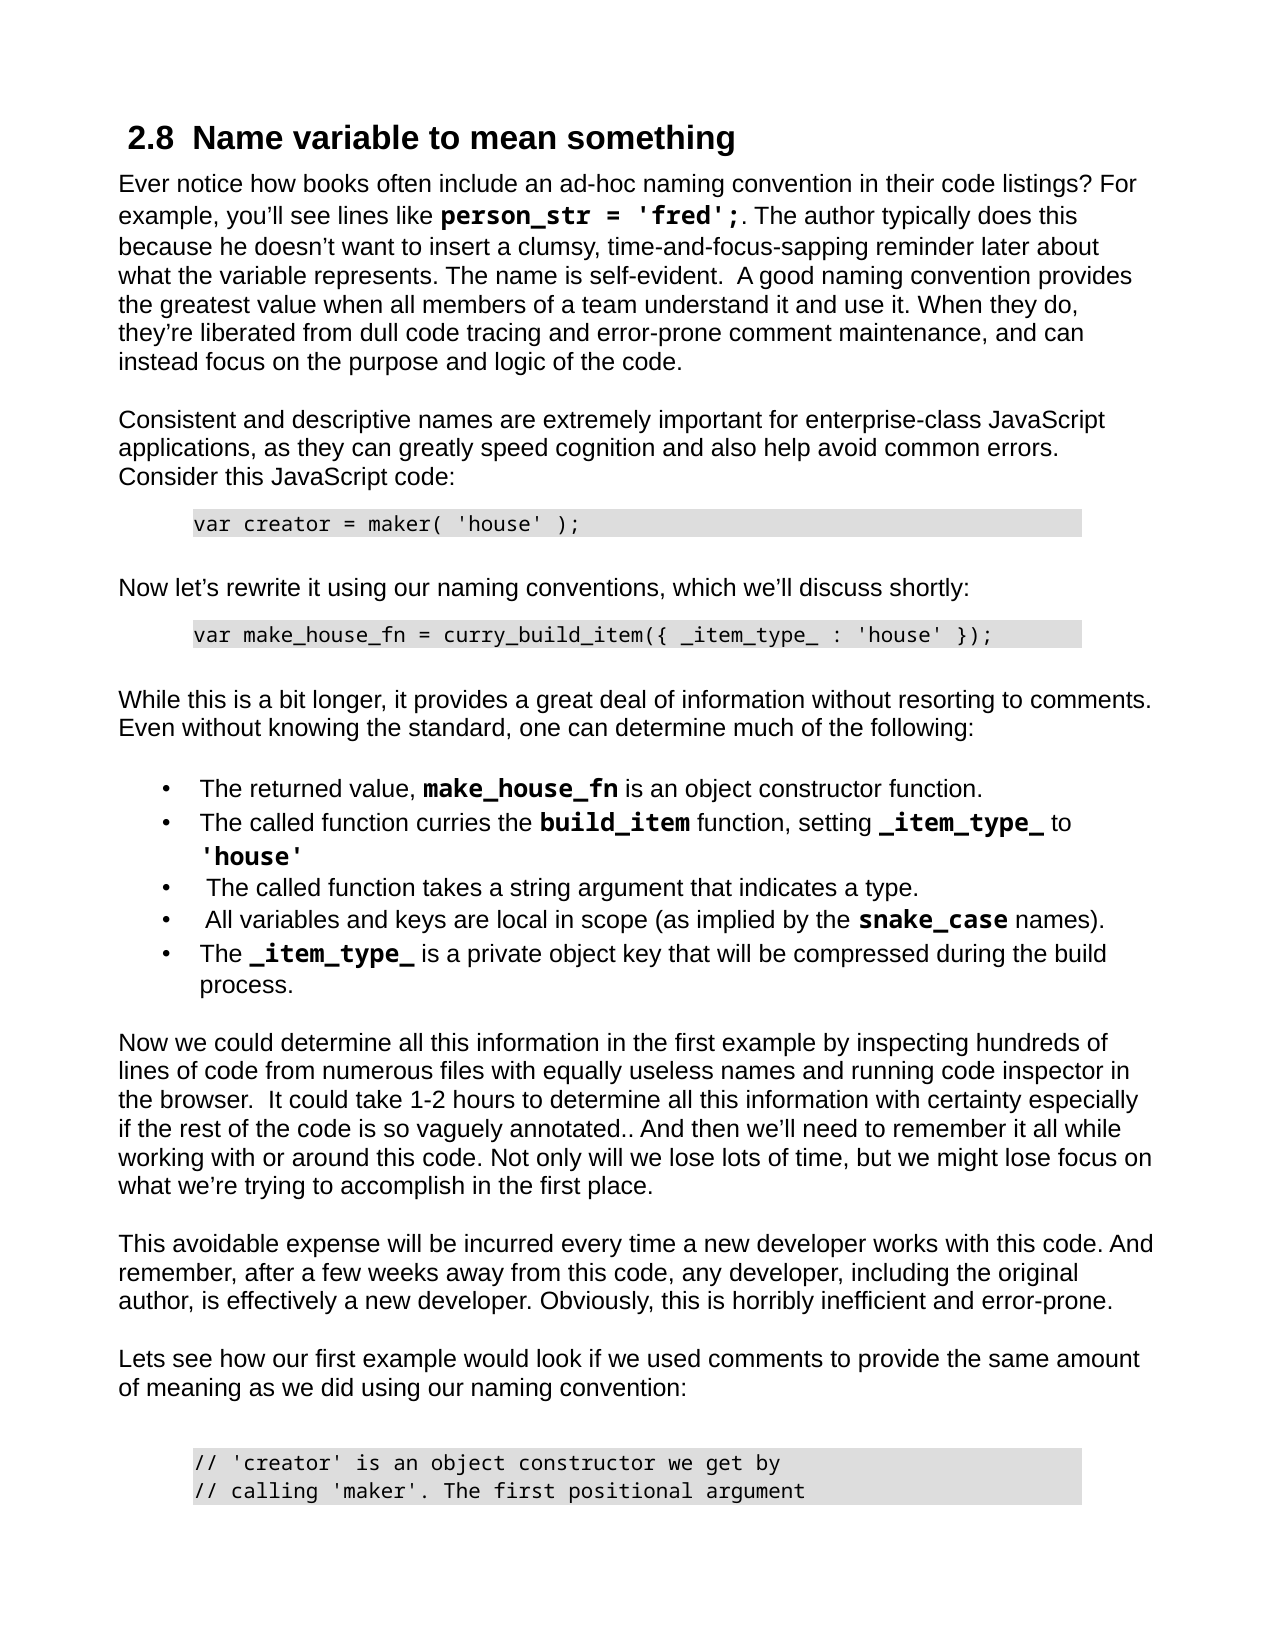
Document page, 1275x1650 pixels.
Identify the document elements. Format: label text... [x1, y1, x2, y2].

text This avoidable expense will be incurred every time a new developer works with this code. And remember, after a few weeks away from this code, any developer, including the original author, is effectively a new developer. Obviously, this is horribly inefficient and error-prone. [118, 1229, 1157, 1315]
text Now we could determine all this information in the first example by inspecting hundreds of lines of code from numerous files with equally useless names and running code inspector in the browser. It could take 1-2 hours to determine all this information with certainty especially if the rest of the code is so vaguely annotated.. And then we’ll need to remember it all while working with or around this code. Not only will we lose lots of time, but we might lose focus on what we’re trying to accomplish in the first place. [118, 1027, 1157, 1200]
list The called function curries the build_item function, setting _item_type_ to 'house' [162, 805, 1157, 873]
text While this is a bit longer, it provides a great deal of information without resorting to comments. Even without knowing the standard, one can determine much of the following: [118, 684, 1157, 742]
list The called function takes a string argument that indicates a type. [162, 873, 1157, 902]
text var creator = maker( 'house' ); [193, 509, 1082, 537]
list The _item_type_ is a private object key that will be compressed during the build process. [162, 936, 1157, 999]
subtitle Name variable to mean something [118, 118, 1157, 157]
text // 'creator' is an object constructor we get by [193, 1448, 1082, 1476]
list All variables and keys are local in scope (as implied by the snake_case names). [162, 902, 1157, 936]
list The returned value, make_house_fn is an object constructor function. [162, 771, 1157, 805]
text Lets see how our first example would look if we used comments to provide the same amount of meaning as we did using our naming convention: [118, 1344, 1157, 1401]
text Now let’s rewrite it using our naming conventions, which we’ll discuss shortly: [118, 573, 1157, 602]
text Consistent and descriptive names are extremely important for enterprise-class JavaScript applications, as they can greatly speed cognition and also help avoid common errors. Consider this JavaScript code: [118, 404, 1157, 491]
text var make_house_fn = curry_build_item({ _item_type_ : 'house' }); [193, 620, 1082, 648]
text // calling 'maker'. The first positional argument [193, 1476, 1082, 1505]
text Ever notice how books often include an ad-hoc naming convention in their code listings? For example, you’ll see lines like person_str = 'fred';. The author typically does this because he doesn’t want to insert a clumsy, time-and-focus-sapping reminder later about what the variable represents. The name is self-evident. A good naming convention provides the greatest value when all members of a team understand it and use it. When they do, they’re liberated from dull code tracing and error-prone comment maintenance, and can instead focus on the purpose and logic of the code. [118, 169, 1157, 376]
